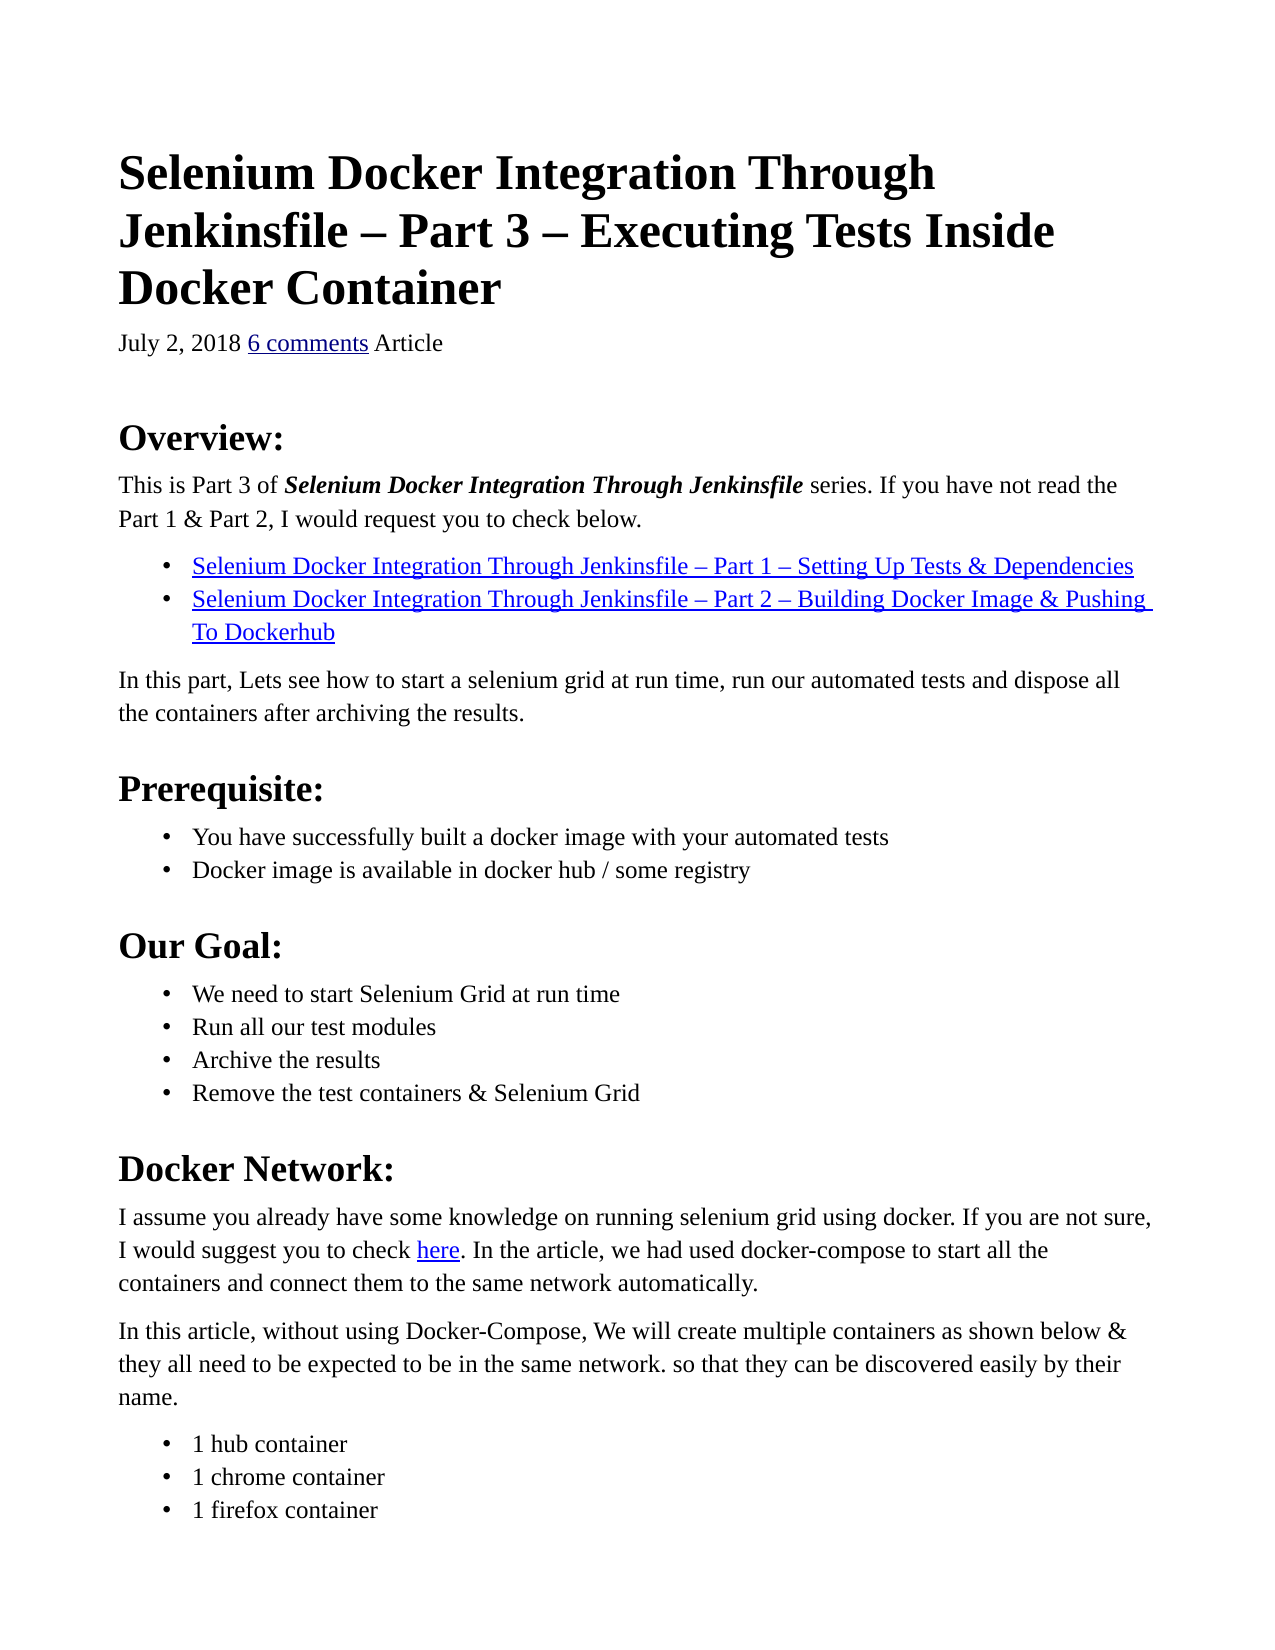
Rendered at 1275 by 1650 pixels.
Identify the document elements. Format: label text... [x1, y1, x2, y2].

list We need to start Selenium Grid at run time [162, 979, 1157, 1008]
list 1 chrome container [162, 1462, 1157, 1491]
subtitle Prerequisite: [118, 766, 1157, 809]
list Run all our test modules [162, 1012, 1157, 1041]
text In this article, without using Docker-Compose, We will create multiple containers as shown below & they all need to be expected to be in the same network. so that they can be discovered easily by their name. [118, 1316, 1157, 1411]
subtitle Selenium Docker Integration Through Jenkinsfile – Part 3 – Executing Tests Inside Docker Container [118, 143, 1157, 316]
list Remove the test containers & Selenium Grid [162, 1078, 1157, 1107]
text July 2, 2018 6 comments Article [118, 328, 1157, 357]
list Selenium Docker Integration Through Jenkinsfile – Part 2 – Building Docker Image & Pushing To Dockerhub [162, 584, 1157, 646]
list Selenium Docker Integration Through Jenkinsfile – Part 1 – Setting Up Tests & Dependencies [162, 551, 1157, 580]
list Archive the results [162, 1045, 1157, 1074]
list 1 hub container [162, 1429, 1157, 1458]
text This is Part 3 of Selenium Docker Integration Through Jenkinsfile series. If you have not read the Part 1 & Part 2, I would request you to check below. [118, 471, 1157, 532]
text I assume you already have some knowledge on running selenium grid using docker. If you are not sure, I would suggest you to check here. In the article, we had used docker-compose to start all the containers and connect them to the same network automatically. [118, 1202, 1157, 1297]
list 1 firefox container [162, 1496, 1157, 1524]
subtitle Docker Network: [118, 1147, 1157, 1190]
subtitle Our Goal: [118, 923, 1157, 967]
list You have successfully built a docker image with your automated tests [162, 822, 1157, 851]
text In this part, Lets see how to start a selenium grid at run time, run our automated tests and dispose all the containers after archiving the results. [118, 665, 1157, 727]
subtitle Overview: [118, 415, 1157, 458]
list Docker image is available in docker hub / some registry [162, 855, 1157, 884]
